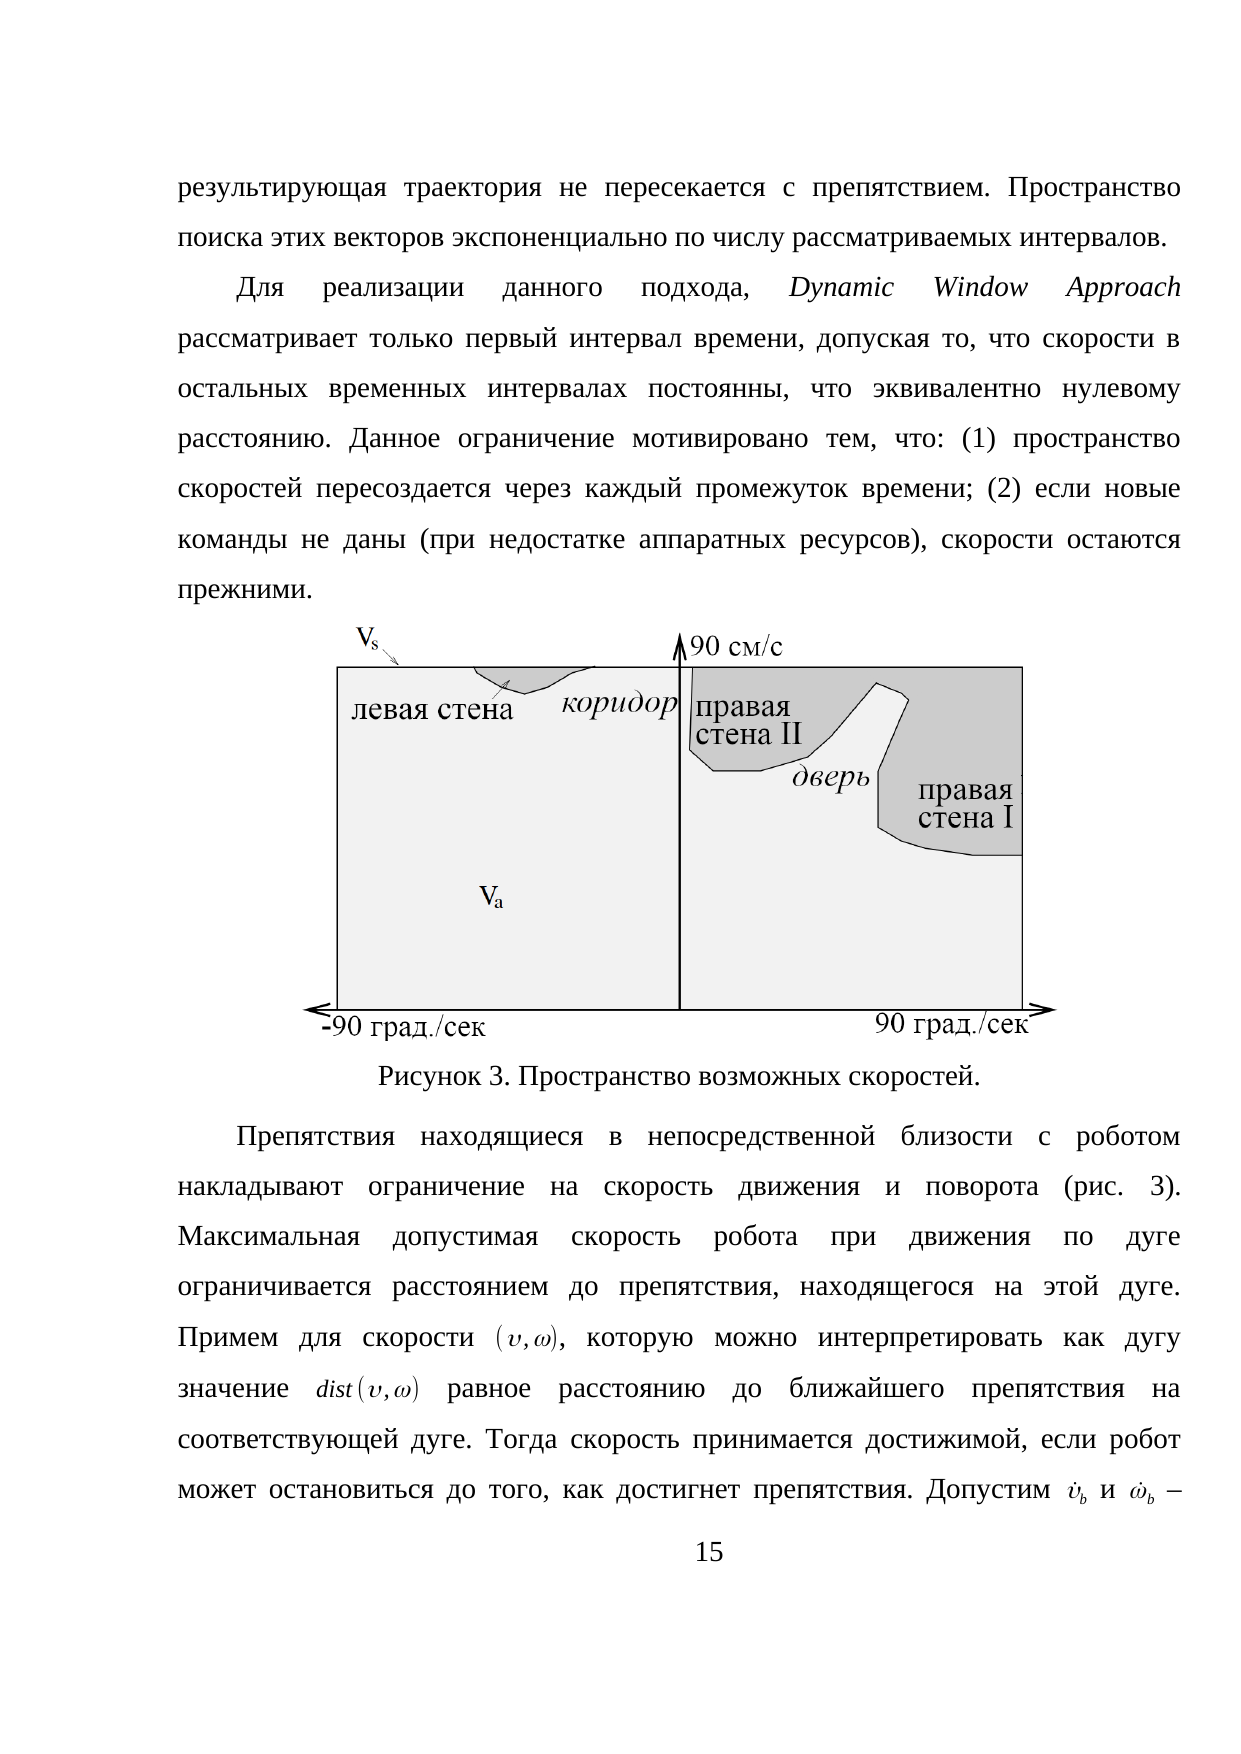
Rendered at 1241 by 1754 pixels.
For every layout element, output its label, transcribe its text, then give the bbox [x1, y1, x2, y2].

text Для реализации данного подхода, Dynamic Window Approach рассматривает только первый интервал времени, допуская то, что скорости в остальных временных интервалах постоянны, что эквивалентно нулевому расстоянию. Данное ограничение мотивировано тем, что: (1) пространство скоростей пересоздается через каждый промежуток времени; (2) если новые команды не даны (при недостатке аппаратных ресурсов), скорости остаются прежними. [177, 269, 1181, 605]
text результирующая траектория не пересекается с препятствием. Пространство поиска этих векторов экспоненциально по числу рассматриваемых интервалов. [177, 169, 1181, 253]
picture [297, 621, 1062, 1041]
text Рисунок 3. Пространство возможных скоростей. [297, 1041, 1061, 1091]
text Препятствия находящиеся в непосредственной близости с роботом накладывают ограничение на скорость движения и поворота (рис. 3). Максимальная допустимая скорость робота при движения по дуге ограничивается расстоянием до препятствия, находящегося на этой дуге. Примем для скорости , которую можно интерпретировать как дугу значение равное расстоянию до ближайшего препятствия на соответствующей дуге. Тогда скорость принимается достижимой, если робот может остановиться до того, как достигнет препятствия. Допустим и – ускорения торможения, в таком случае набор допустимых скоростей определяется как: [177, 1118, 1181, 1508]
